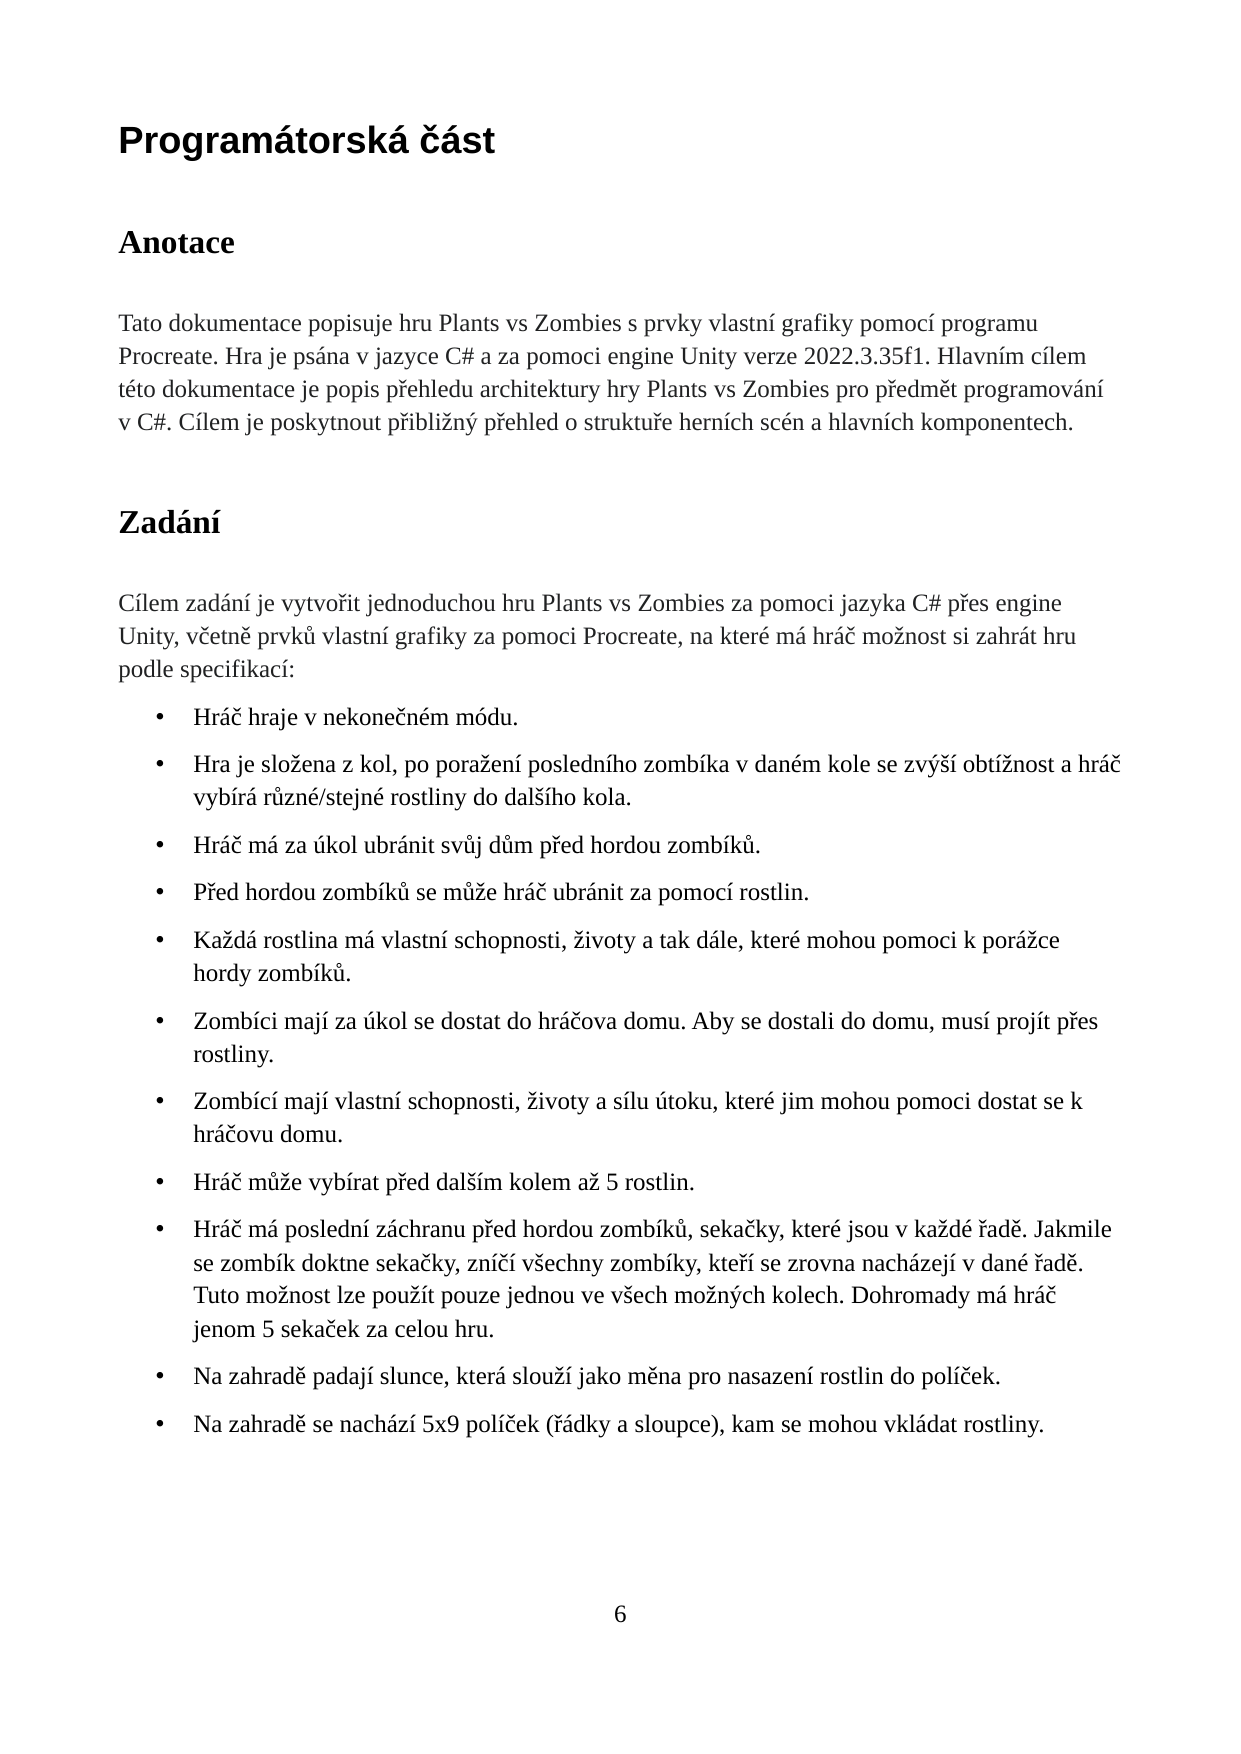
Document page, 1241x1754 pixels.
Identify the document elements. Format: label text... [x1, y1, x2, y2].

list Hra je složena z kol, po poražení posledního zombíka v daném kole se zvýší obtížnost a hráč vybírá různé/stejné rostliny do dalšího kola. [156, 749, 1122, 811]
list Tato dokumentace popisuje hru Plants vs Zombies s prvky vlastní grafiky pomocí programu Procreate. Hra je psána v jazyce C# a za pomoci engine Unity verze 2022.3.35f1. Hlavním cílem této dokumentace je popis přehledu architektury hry Plants vs Zombies pro předmět programování v C#. Cílem je poskytnout přibližný přehled o struktuře herních scén a hlavních komponentech. [118, 308, 1122, 436]
list Hráč má poslední záchranu před hordou zombíků, sekačky, které jsou v každé řadě. Jakmile se zombík doktne sekačky, zníčí všechny zombíky, kteří se zrovna nacházejí v dané řadě. Tuto možnost lze použít pouze jednou ve všech možných kolech. Dohromady má hráč jenom 5 sekaček za celou hru. [156, 1214, 1122, 1342]
list Před hordou zombíků se může hráč ubránit za pomocí rostlin. [156, 877, 1122, 906]
list Každá rostlina má vlastní schopnosti, životy a tak dále, které mohou pomoci k porážce hordy zombíků. [156, 925, 1122, 987]
text Cílem zadání je vytvořit jednoduchou hru Plants vs Zombies za pomoci jazyka C# přes engine Unity, včetně prvků vlastní grafiky za pomoci Procreate, na které má hráč možnost si zahrát hru podle specifikací: [118, 588, 1122, 683]
list Na zahradě se nachází 5x9 políček (řádky a sloupce), kam se mohou vkládat rostliny. [156, 1409, 1122, 1438]
list Hráč může vybírat před dalším kolem až 5 rostlin. [156, 1167, 1122, 1196]
list Zombící mají vlastní schopnosti, životy a sílu útoku, které jim mohou pomoci dostat se k hráčovu domu. [156, 1086, 1122, 1148]
list Na zahradě padají slunce, která slouží jako měna pro nasazení rostlin do políček. [156, 1361, 1122, 1390]
subtitle Programátorská část [118, 118, 1122, 162]
subtitle Anotace [118, 222, 1122, 260]
list Hráč hraje v nekonečném módu. [156, 702, 1122, 730]
text 6 [118, 1599, 1122, 1628]
subtitle Zadání [118, 502, 1122, 540]
list Hráč má za úkol ubránit svůj dům před hordou zombíků. [156, 830, 1122, 859]
list Zombíci mají za úkol se dostat do hráčova domu. Aby se dostali do domu, musí projít přes rostliny. [156, 1006, 1122, 1067]
